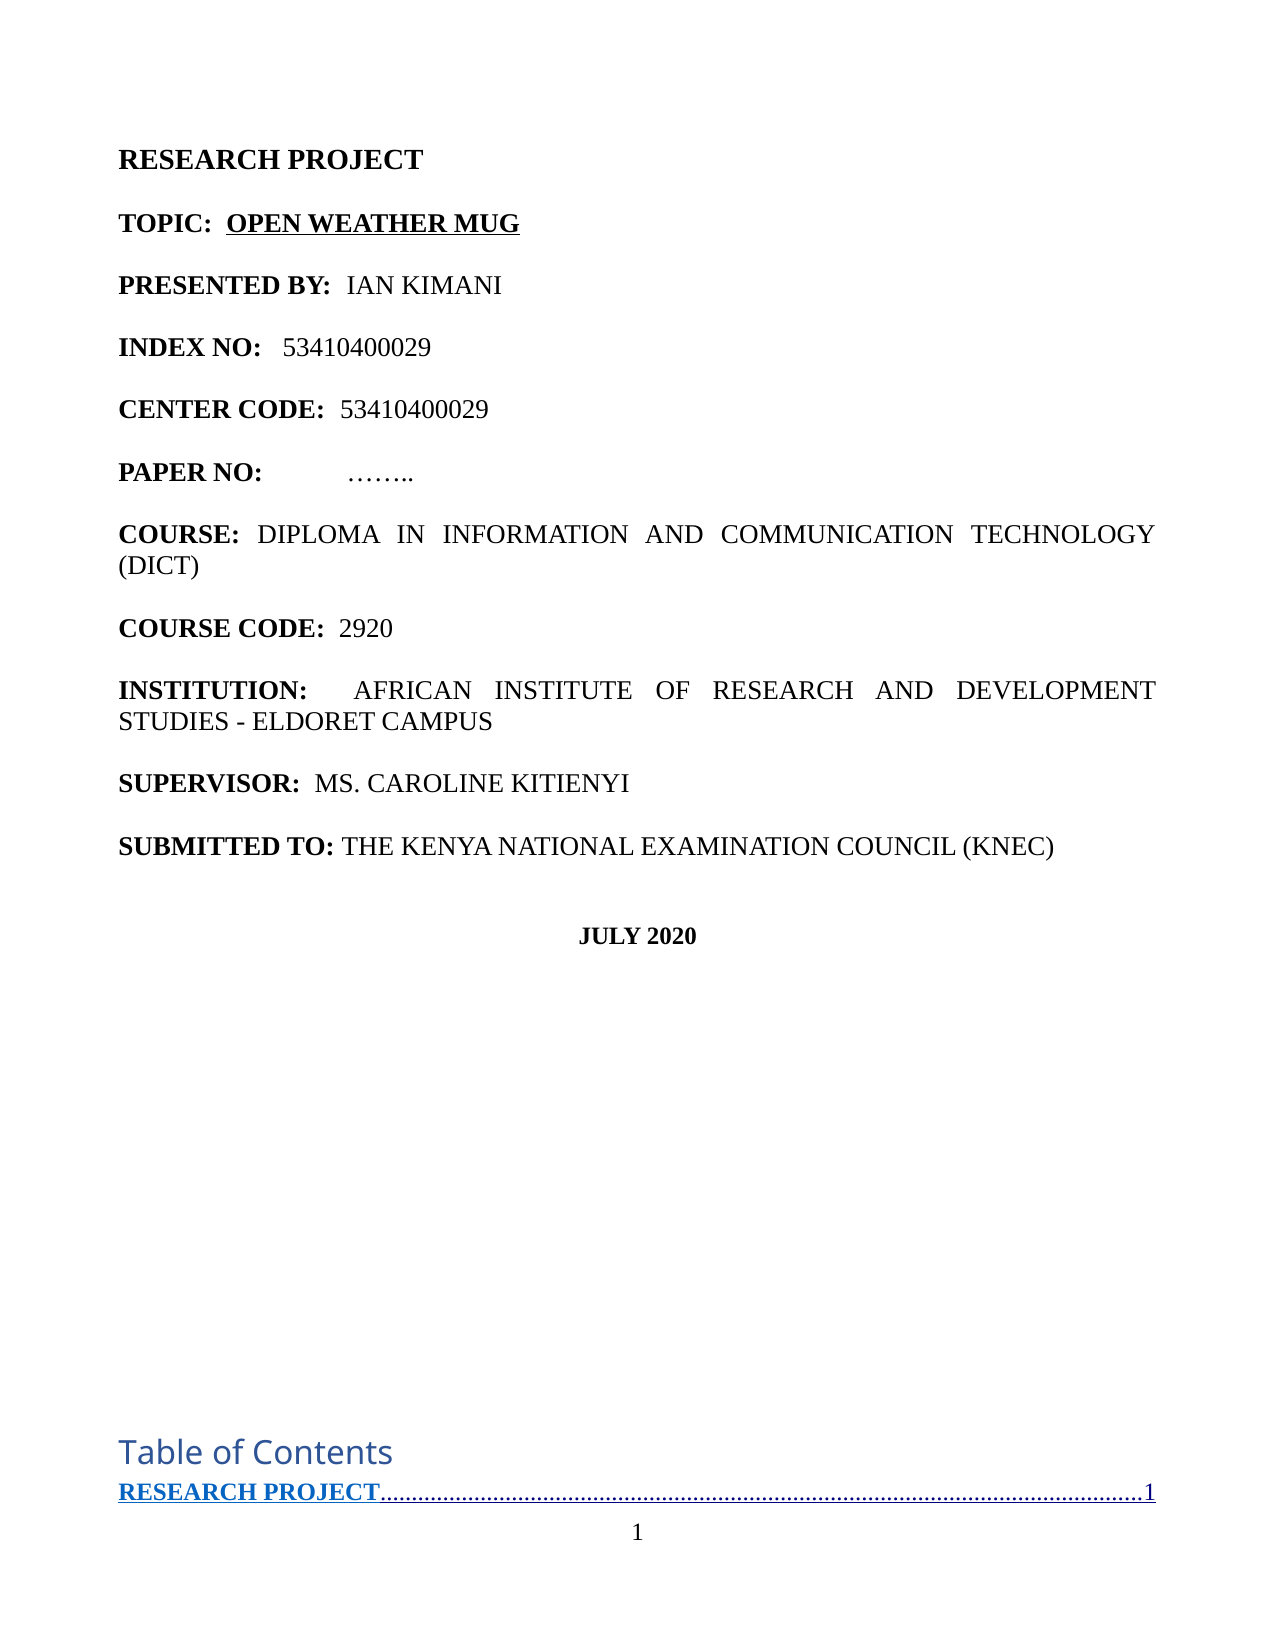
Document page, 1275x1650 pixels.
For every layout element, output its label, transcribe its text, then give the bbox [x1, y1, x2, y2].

text PAPER NO: …….. [118, 456, 1157, 487]
text SUBMITTED TO: THE KENYA NATIONAL EXAMINATION COUNCIL (KNEC) [118, 830, 1157, 861]
subtitle RESEARCH PROJECT [118, 142, 1157, 176]
text RESEARCH PROJECT 1 [118, 1477, 1157, 1506]
text INDEX NO: 53410400029 [118, 331, 1157, 362]
text PRESENTED BY: IAN KIMANI [118, 269, 1157, 300]
text COURSE: DIPLOMA IN INFORMATION AND COMMUNICATION TECHNOLOGY (DICT) [118, 518, 1157, 581]
text CENTER CODE: 53410400029 [118, 394, 1157, 425]
text JULY 2020 [118, 921, 1157, 949]
text INSTITUTION: AFRICAN INSTITUTE OF RESEARCH AND DEVELOPMENT STUDIES - ELDORET CAMPUS [118, 674, 1157, 736]
subtitle Table of Contents [118, 1428, 1157, 1474]
text SUPERVISOR: MS. CAROLINE KITIENYI [118, 767, 1157, 798]
text COURSE CODE: 2920 [118, 612, 1157, 643]
text TOPIC: OPEN WEATHER MUG [118, 207, 1157, 238]
